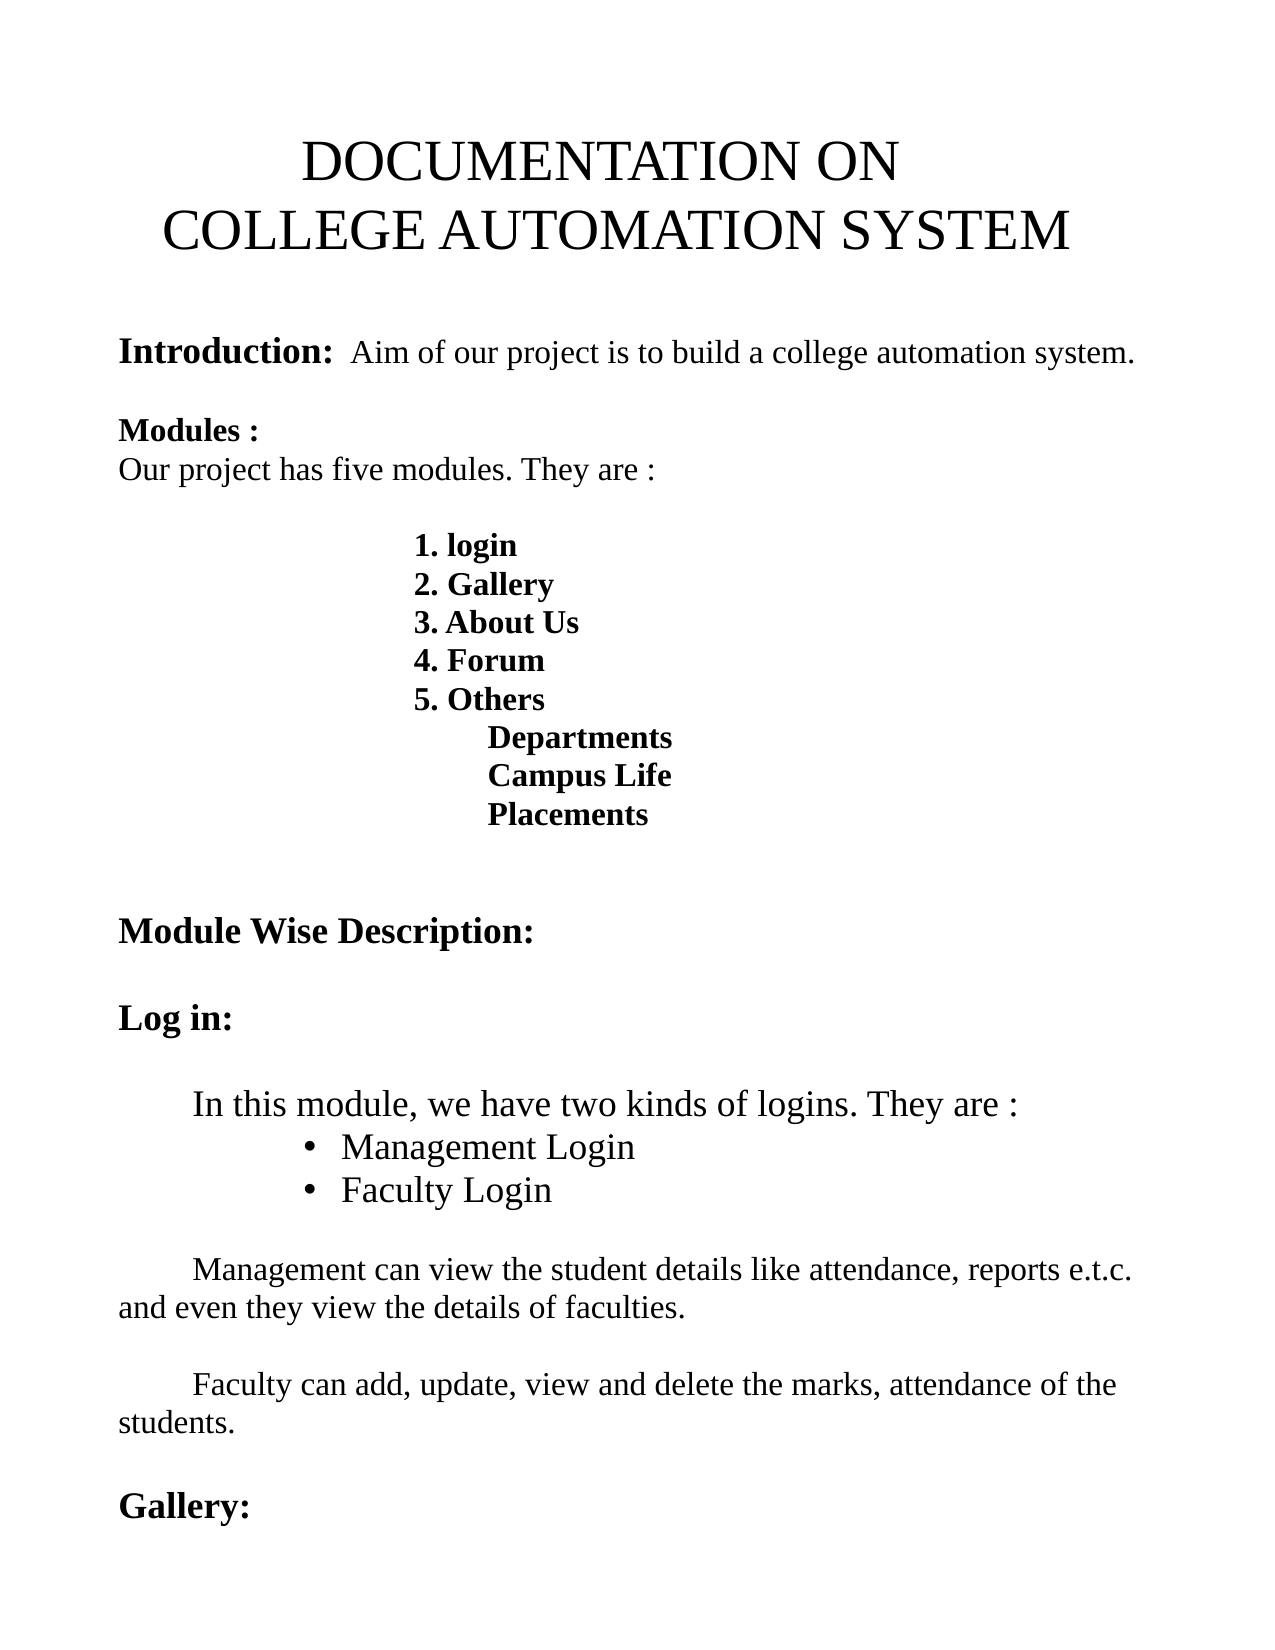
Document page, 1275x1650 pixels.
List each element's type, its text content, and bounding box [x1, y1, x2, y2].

text Modules : [118, 410, 1157, 449]
list Faculty Login [303, 1167, 1157, 1211]
text 5. Others [118, 679, 1157, 717]
text 2. Gallery [118, 564, 1157, 602]
text 4. Forum [118, 640, 1157, 679]
text Our project has five modules. They are : [118, 449, 1157, 487]
text In this module, we have two kinds of logins. They are : [118, 1081, 1157, 1124]
text 3. About Us [118, 602, 1157, 640]
text Placements [118, 794, 1157, 832]
text Management can view the student details like attendance, reports e.t.c. and even they view the details of faculties. [118, 1249, 1157, 1326]
text Faculty can add, update, view and delete the marks, attendance of the students. [118, 1364, 1157, 1441]
text Campus Life [118, 755, 1157, 794]
text Introduction: Aim of our project is to build a college automation system. [118, 329, 1157, 372]
text Log in: [118, 995, 1157, 1038]
text 1. login [118, 525, 1157, 564]
text COLLEGE AUTOMATION SYSTEM [118, 195, 1157, 262]
text Gallery: [118, 1484, 1157, 1527]
list Management Login [303, 1124, 1157, 1167]
text Departments [118, 717, 1157, 755]
text Module Wise Description: [118, 909, 1157, 952]
text DOCUMENTATION ON [118, 118, 1157, 195]
